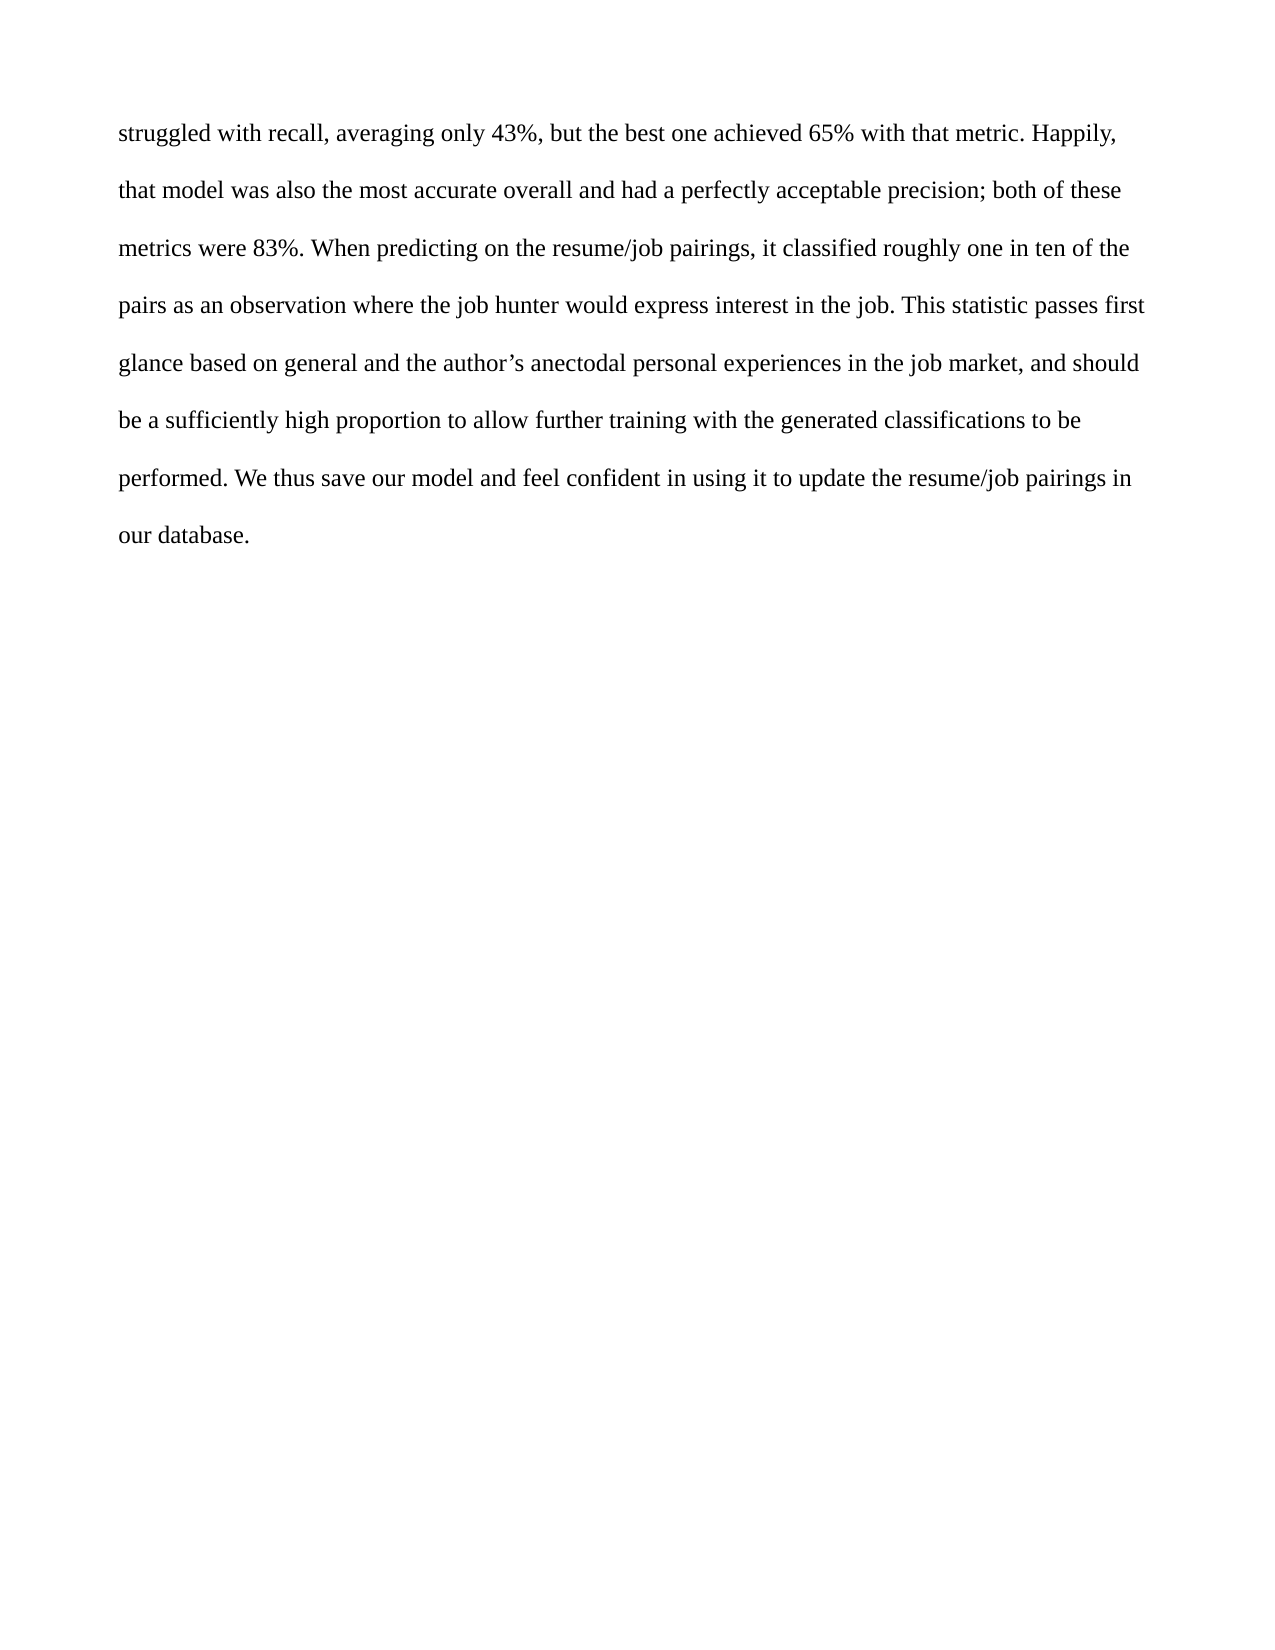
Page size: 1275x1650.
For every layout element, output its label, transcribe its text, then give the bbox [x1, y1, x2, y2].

text struggled with recall, averaging only 43%, but the best one achieved 65% with that metric. Happily, that model was also the most accurate overall and had a perfectly acceptable precision; both of these metrics were 83%. When predicting on the resume/job pairings, it classified roughly one in ten of the pairs as an observation where the job hunter would express interest in the job. This statistic passes first glance based on general and the author’s anectodal personal experiences in the job market, and should be a sufficiently high proportion to allow further training with the generated classifications to be performed. We thus save our model and feel confident in using it to update the resume/job pairings in our database. [118, 118, 1157, 549]
